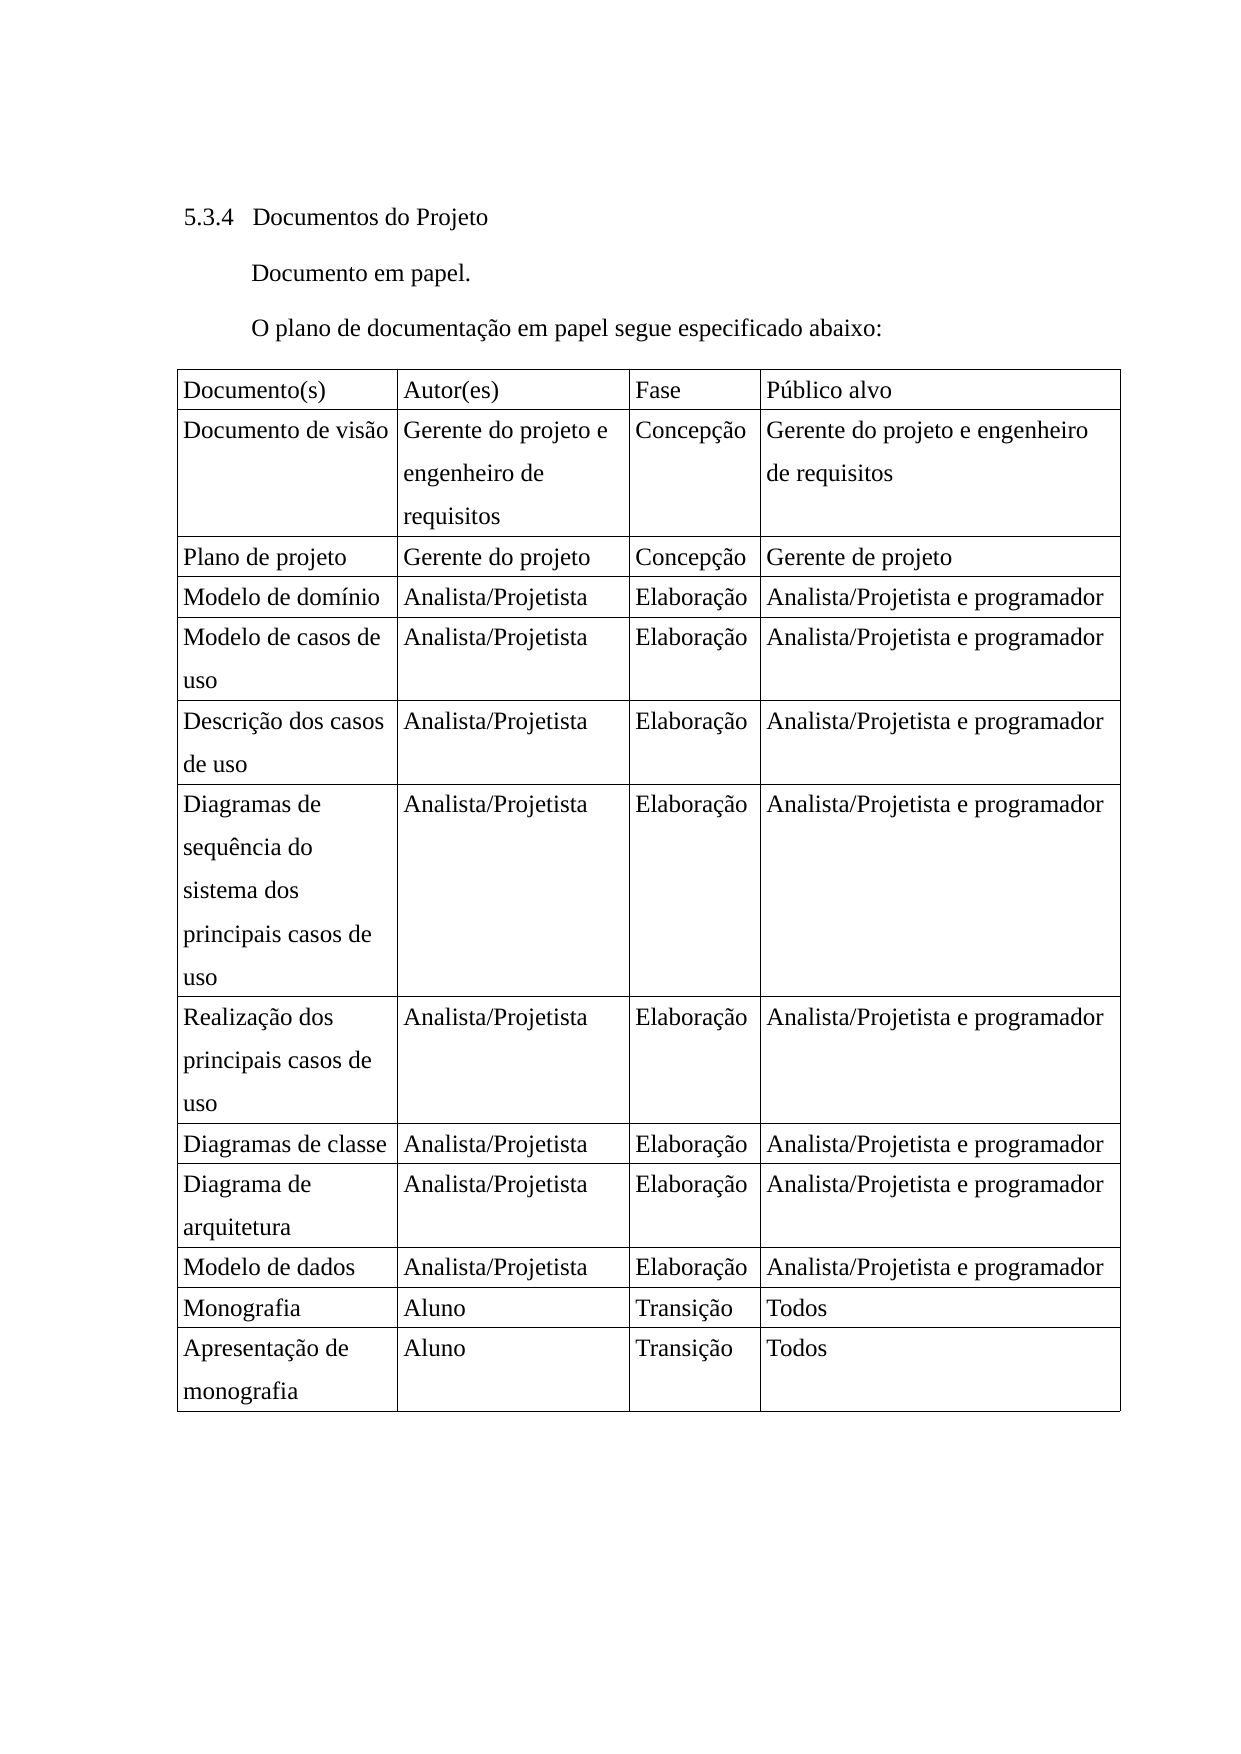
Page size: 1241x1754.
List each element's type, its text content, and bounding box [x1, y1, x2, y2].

table_cell Analista/Projetista [398, 618, 629, 700]
table_header Público alvo [761, 370, 1120, 409]
table_cell Plano de projeto [178, 537, 397, 576]
table_cell Diagramas de sequência do sistema dos principais casos de uso [178, 785, 397, 996]
table_header Autor(es) [398, 370, 629, 409]
table_cell Transição [630, 1288, 760, 1327]
table_cell Diagrama de arquitetura [178, 1164, 397, 1247]
table_cell Todos [761, 1328, 1120, 1411]
table_cell Elaboração [630, 997, 760, 1123]
table_cell Aluno [398, 1328, 629, 1411]
table_cell Modelo de casos de uso [178, 618, 397, 700]
table_cell Gerente do projeto [398, 537, 629, 576]
subtitle Documentos do Projeto [177, 202, 1122, 231]
table_cell Elaboração [630, 1248, 760, 1287]
table_cell Documento de visão [178, 410, 397, 536]
table_cell Modelo de domínio [178, 577, 397, 617]
table_cell Analista/Projetista [398, 577, 629, 617]
table_cell Analista/Projetista [398, 1248, 629, 1287]
table_cell Gerente do projeto e engenheiro de requisitos [761, 410, 1120, 536]
table_cell Descrição dos casos de uso [178, 701, 397, 783]
table_cell Diagramas de classe [178, 1124, 397, 1163]
table_cell Transição [630, 1328, 760, 1411]
table_cell Elaboração [630, 1124, 760, 1163]
table_cell Analista/Projetista [398, 997, 629, 1123]
table_cell Modelo de dados [178, 1248, 397, 1287]
table_cell Analista/Projetista e programador [761, 1164, 1120, 1247]
table_cell Elaboração [630, 701, 760, 783]
text Documento em papel. [177, 258, 1122, 287]
table_cell Analista/Projetista e programador [761, 618, 1120, 700]
table_cell Analista/Projetista [398, 701, 629, 783]
text O plano de documentação em papel segue especificado abaixo: [177, 313, 1122, 342]
table_cell Todos [761, 1288, 1120, 1327]
table_cell Analista/Projetista e programador [761, 577, 1120, 617]
table_cell Analista/Projetista e programador [761, 1124, 1120, 1163]
table_cell Analista/Projetista e programador [761, 785, 1120, 996]
table_cell Analista/Projetista e programador [761, 701, 1120, 783]
table_cell Elaboração [630, 785, 760, 996]
table_cell Analista/Projetista [398, 785, 629, 996]
table_cell Analista/Projetista [398, 1164, 629, 1247]
table_cell Realização dos principais casos de uso [178, 997, 397, 1123]
table_cell Gerente do projeto e engenheiro de requisitos [398, 410, 629, 536]
table_cell Concepção [630, 410, 760, 536]
table_header Fase [630, 370, 760, 409]
table_cell Analista/Projetista e programador [761, 1248, 1120, 1287]
table_cell Elaboração [630, 618, 760, 700]
table_cell Elaboração [630, 1164, 760, 1247]
table_cell Analista/Projetista e programador [761, 997, 1120, 1123]
table_cell Concepção [630, 537, 760, 576]
table_cell Apresentação de monografia [178, 1328, 397, 1411]
table_cell Aluno [398, 1288, 629, 1327]
table_cell Gerente de projeto [761, 537, 1120, 576]
table_cell Analista/Projetista [398, 1124, 629, 1163]
table_cell Elaboração [630, 577, 760, 617]
table_cell Monografia [178, 1288, 397, 1327]
table_header Documento(s) [178, 370, 397, 409]
